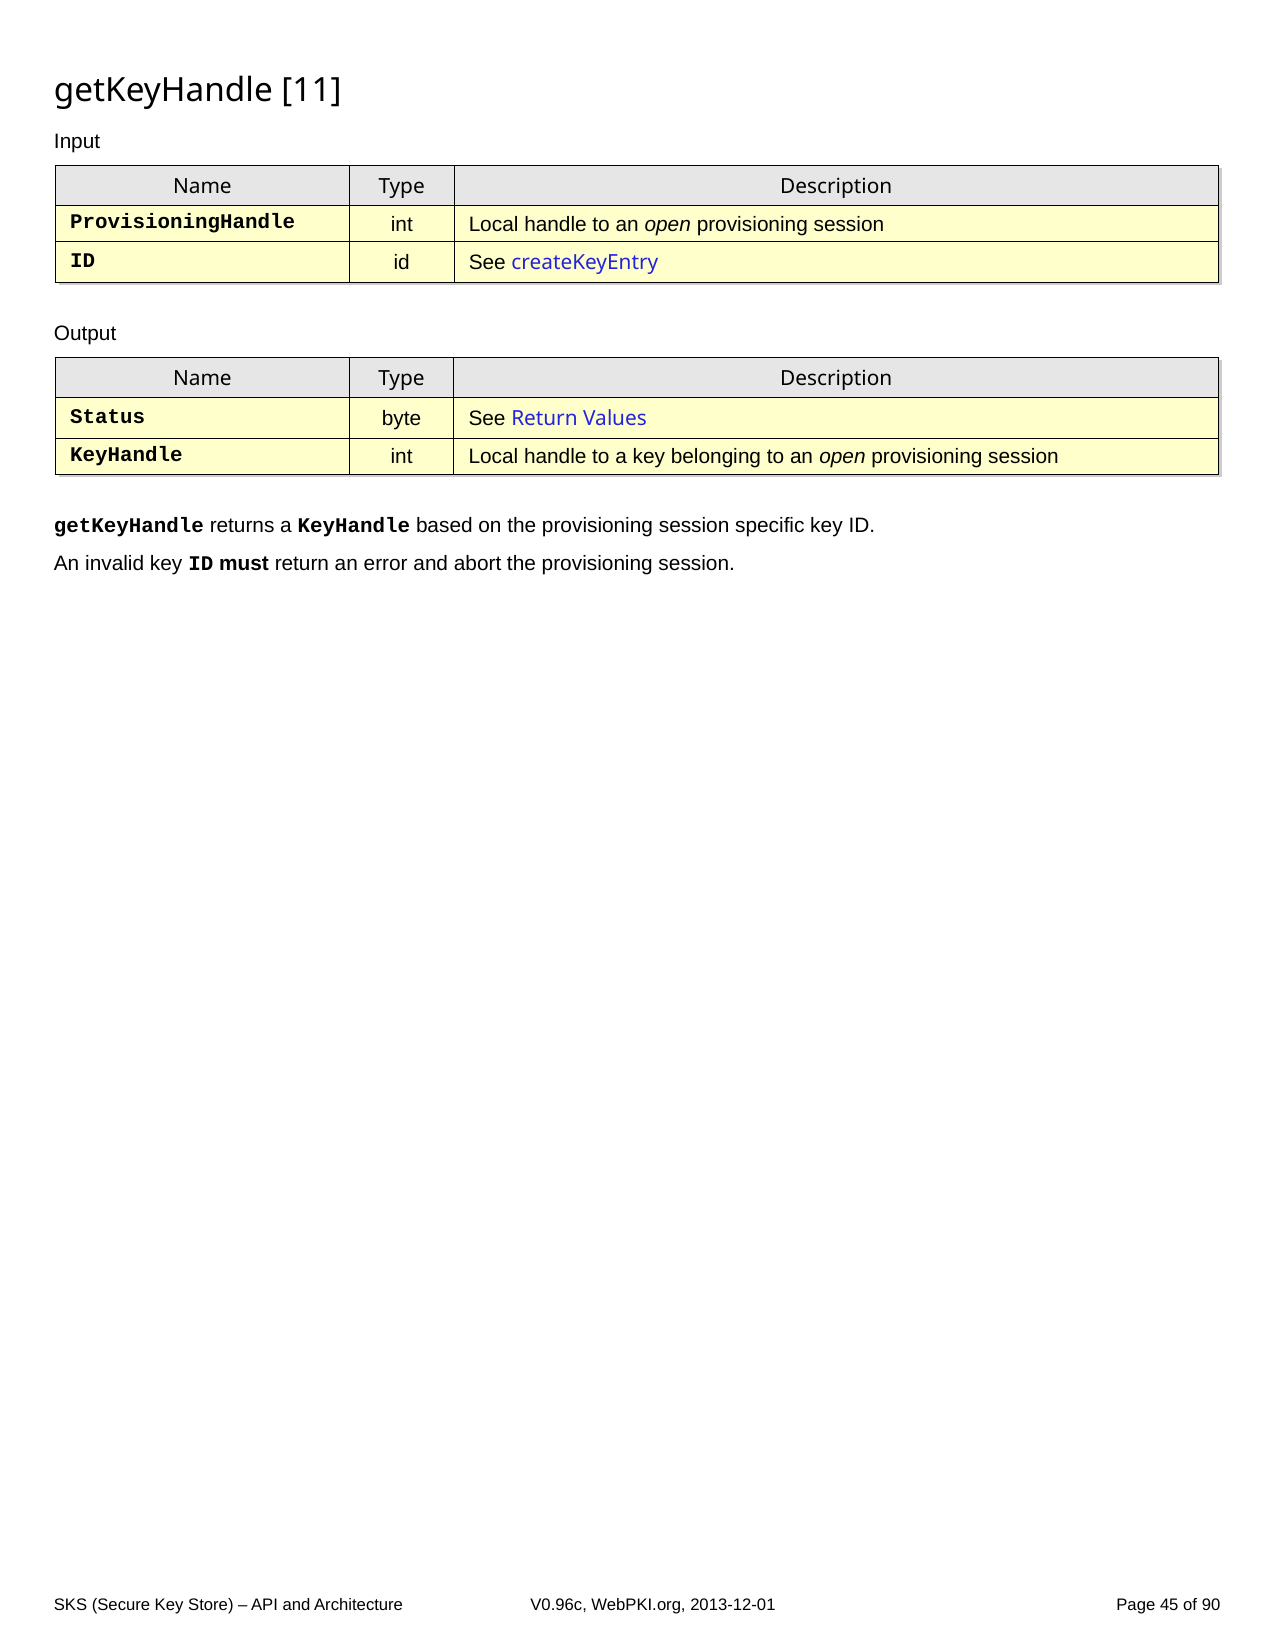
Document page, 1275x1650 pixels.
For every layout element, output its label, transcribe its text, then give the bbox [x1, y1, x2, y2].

table_header Name [56, 166, 349, 205]
text Input [54, 129, 1221, 153]
table_cell Local handle to a key belonging to an open provisioning session [454, 439, 1218, 473]
subtitle getKeyHandle [11] [54, 66, 1221, 111]
table_header Type [350, 166, 454, 205]
table_cell Status [56, 398, 349, 438]
table_header Name [56, 358, 349, 397]
table_cell KeyHandle [56, 439, 349, 473]
table_cell ID [56, 242, 349, 282]
table_cell id [350, 242, 454, 282]
table_header Description [454, 358, 1218, 397]
table_cell See createKeyEntry [455, 242, 1218, 282]
table_header Description [455, 166, 1218, 205]
table_cell int [350, 439, 453, 473]
table_cell int [350, 206, 454, 241]
text An invalid key ID must return an error and abort the provisioning session. [54, 551, 1221, 576]
table_header Type [350, 358, 453, 397]
table_cell ProvisioningHandle [56, 206, 349, 241]
text getKeyHandle returns a KeyHandle based on the provisioning session specific key ID. [54, 513, 1221, 539]
table_cell See Return Values [454, 398, 1218, 438]
table_cell byte [350, 398, 453, 438]
table_cell Local handle to an open provisioning session [455, 206, 1218, 241]
text Output [54, 321, 1221, 345]
